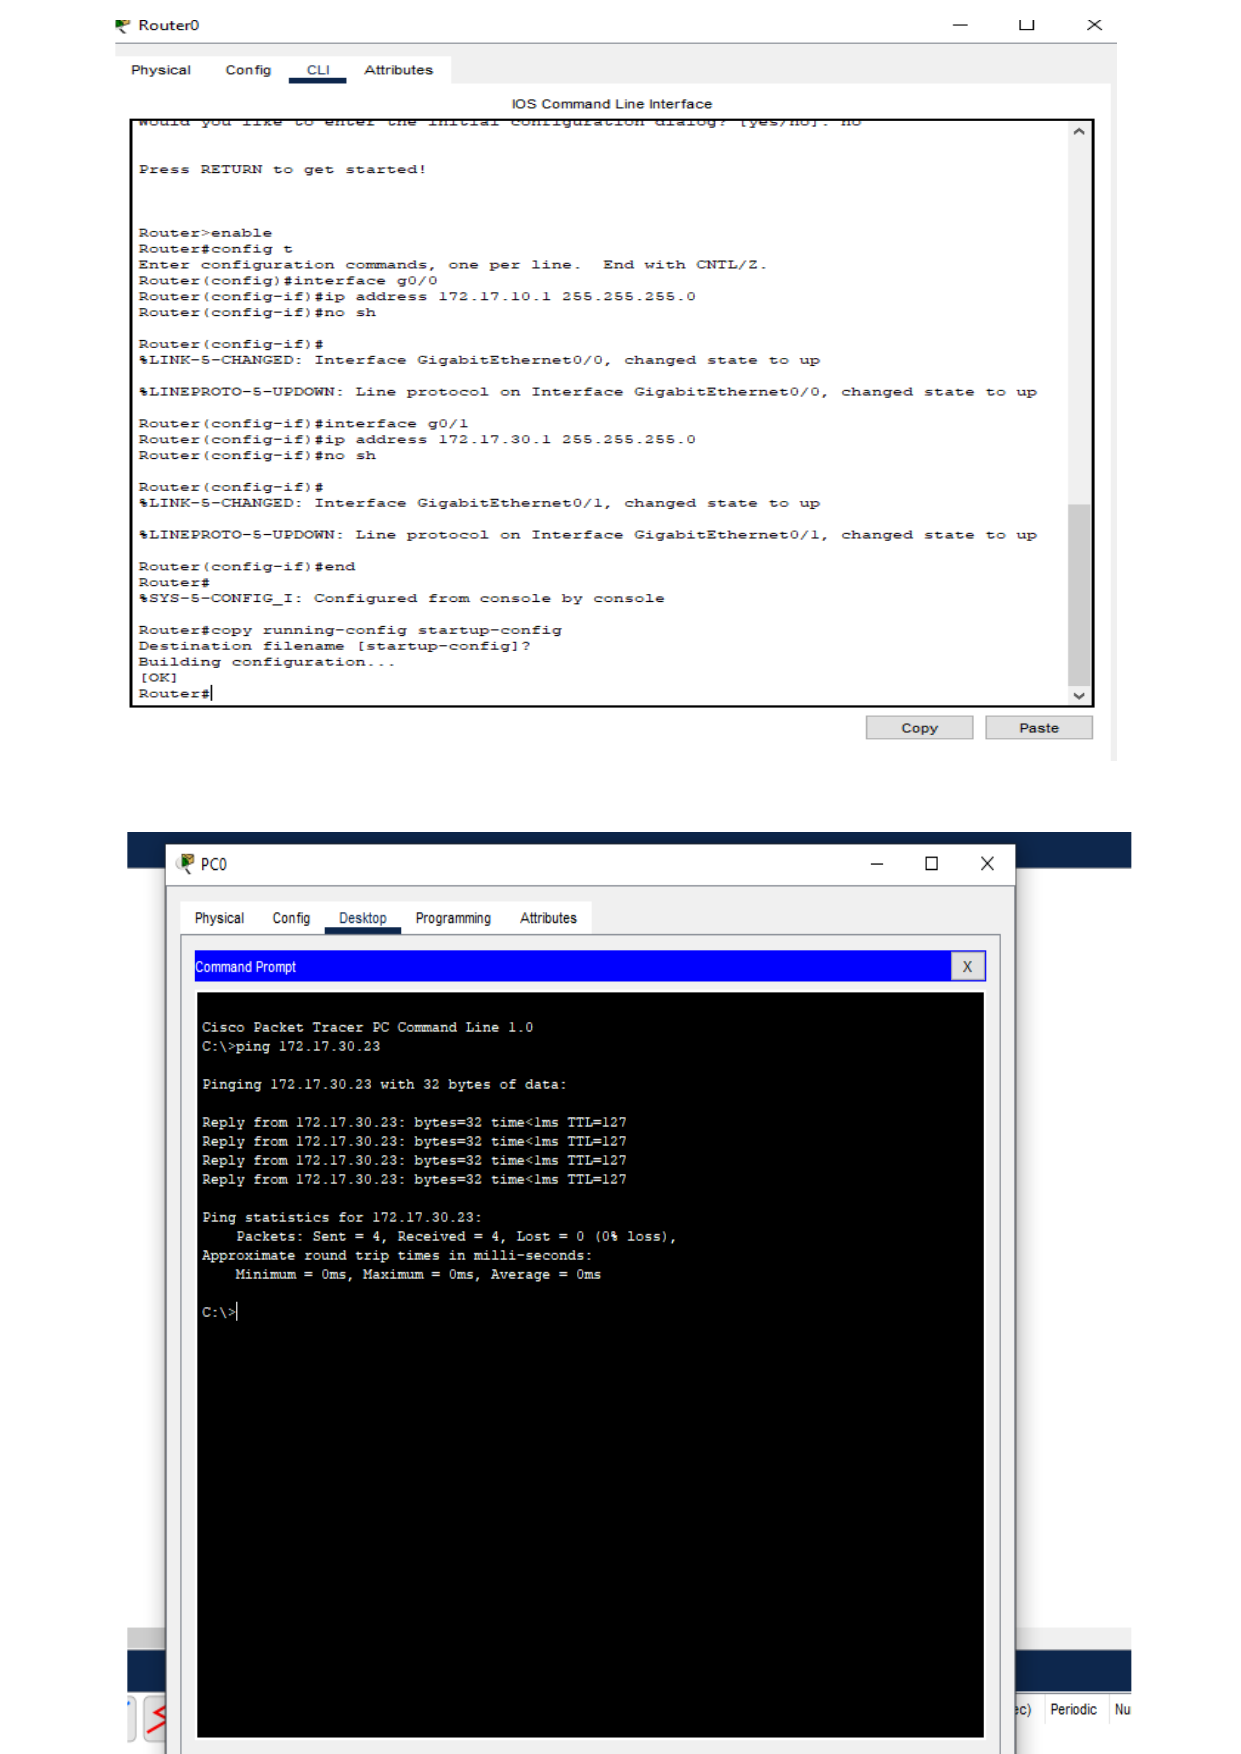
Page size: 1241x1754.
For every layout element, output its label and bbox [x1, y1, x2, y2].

picture [127, 832, 1132, 1754]
picture [115, 20, 1117, 761]
